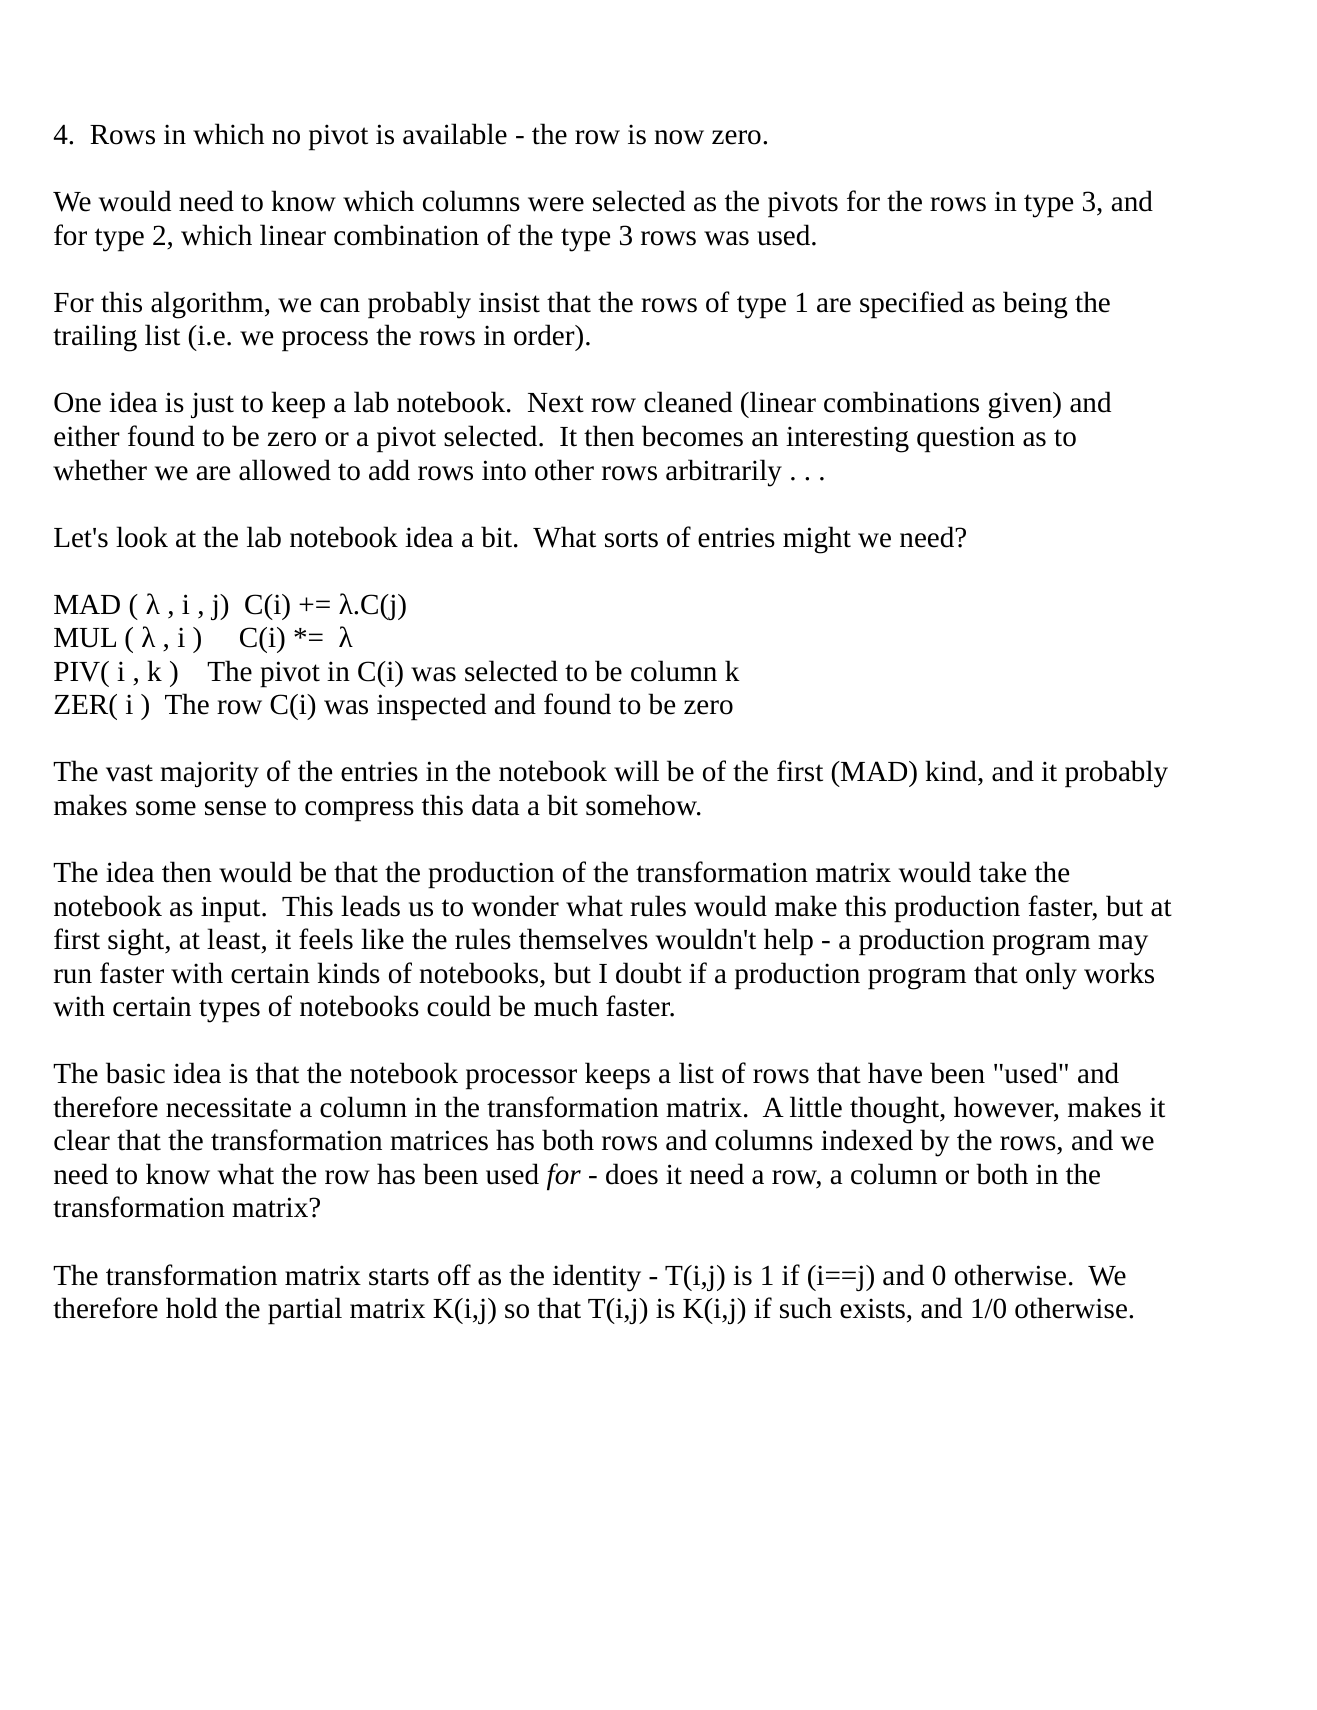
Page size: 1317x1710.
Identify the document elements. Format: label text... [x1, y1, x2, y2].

text ZER( i ) The row C(i) was inspected and found to be zero [53, 687, 1174, 721]
text The idea then would be that the production of the transformation matrix would take the notebook as input. This leads us to wonder what rules would make this production faster, but at first sight, at least, it feels like the rules themselves wouldn't help - a production program may run faster with certain kinds of notebooks, but I doubt if a production program that only works with certain types of notebooks could be much faster. [53, 855, 1174, 1023]
text MUL ( λ , i ) C(i) *= λ [53, 620, 1174, 654]
text The vast majority of the entries in the notebook will be of the first (MAD) kind, and it probably makes some sense to compress this data a bit somehow. [53, 754, 1174, 822]
text One idea is just to keep a lab notebook. Next row cleaned (linear combinations given) and either found to be zero or a pivot selected. It then becomes an interesting question as to whether we are allowed to add rows into other rows arbitrarily . . . [53, 386, 1174, 486]
text MAD ( λ , i , j) C(i) += λ.C(j) [53, 587, 1174, 620]
text The basic idea is that the notebook processor keeps a list of rows that have been "used" and therefore necessitate a column in the transformation matrix. A little thought, however, makes it clear that the transformation matrices has both rows and columns indexed by the rows, and we need to know what the row has been used for - does it need a row, a column or both in the transformation matrix? [53, 1056, 1174, 1224]
text PIV( i , k ) The pivot in C(i) was selected to be column k [53, 654, 1174, 687]
text We would need to know which columns were selected as the pivots for the rows in type 3, and for type 2, which linear combination of the type 3 rows was used. [53, 184, 1174, 251]
text Let's look at the lab notebook idea a bit. What sorts of entries might we need? [53, 520, 1174, 553]
text The transformation matrix starts off as the identity - T(i,j) is 1 if (i==j) and 0 otherwise. We therefore hold the partial matrix K(i,j) so that T(i,j) is K(i,j) if such exists, and 1/0 otherwise. [53, 1258, 1174, 1325]
text 4. Rows in which no pivot is available - the row is now zero. [53, 117, 1174, 151]
text For this algorithm, we can probably insist that the rows of type 1 are specified as being the trailing list (i.e. we process the rows in order). [53, 285, 1174, 352]
